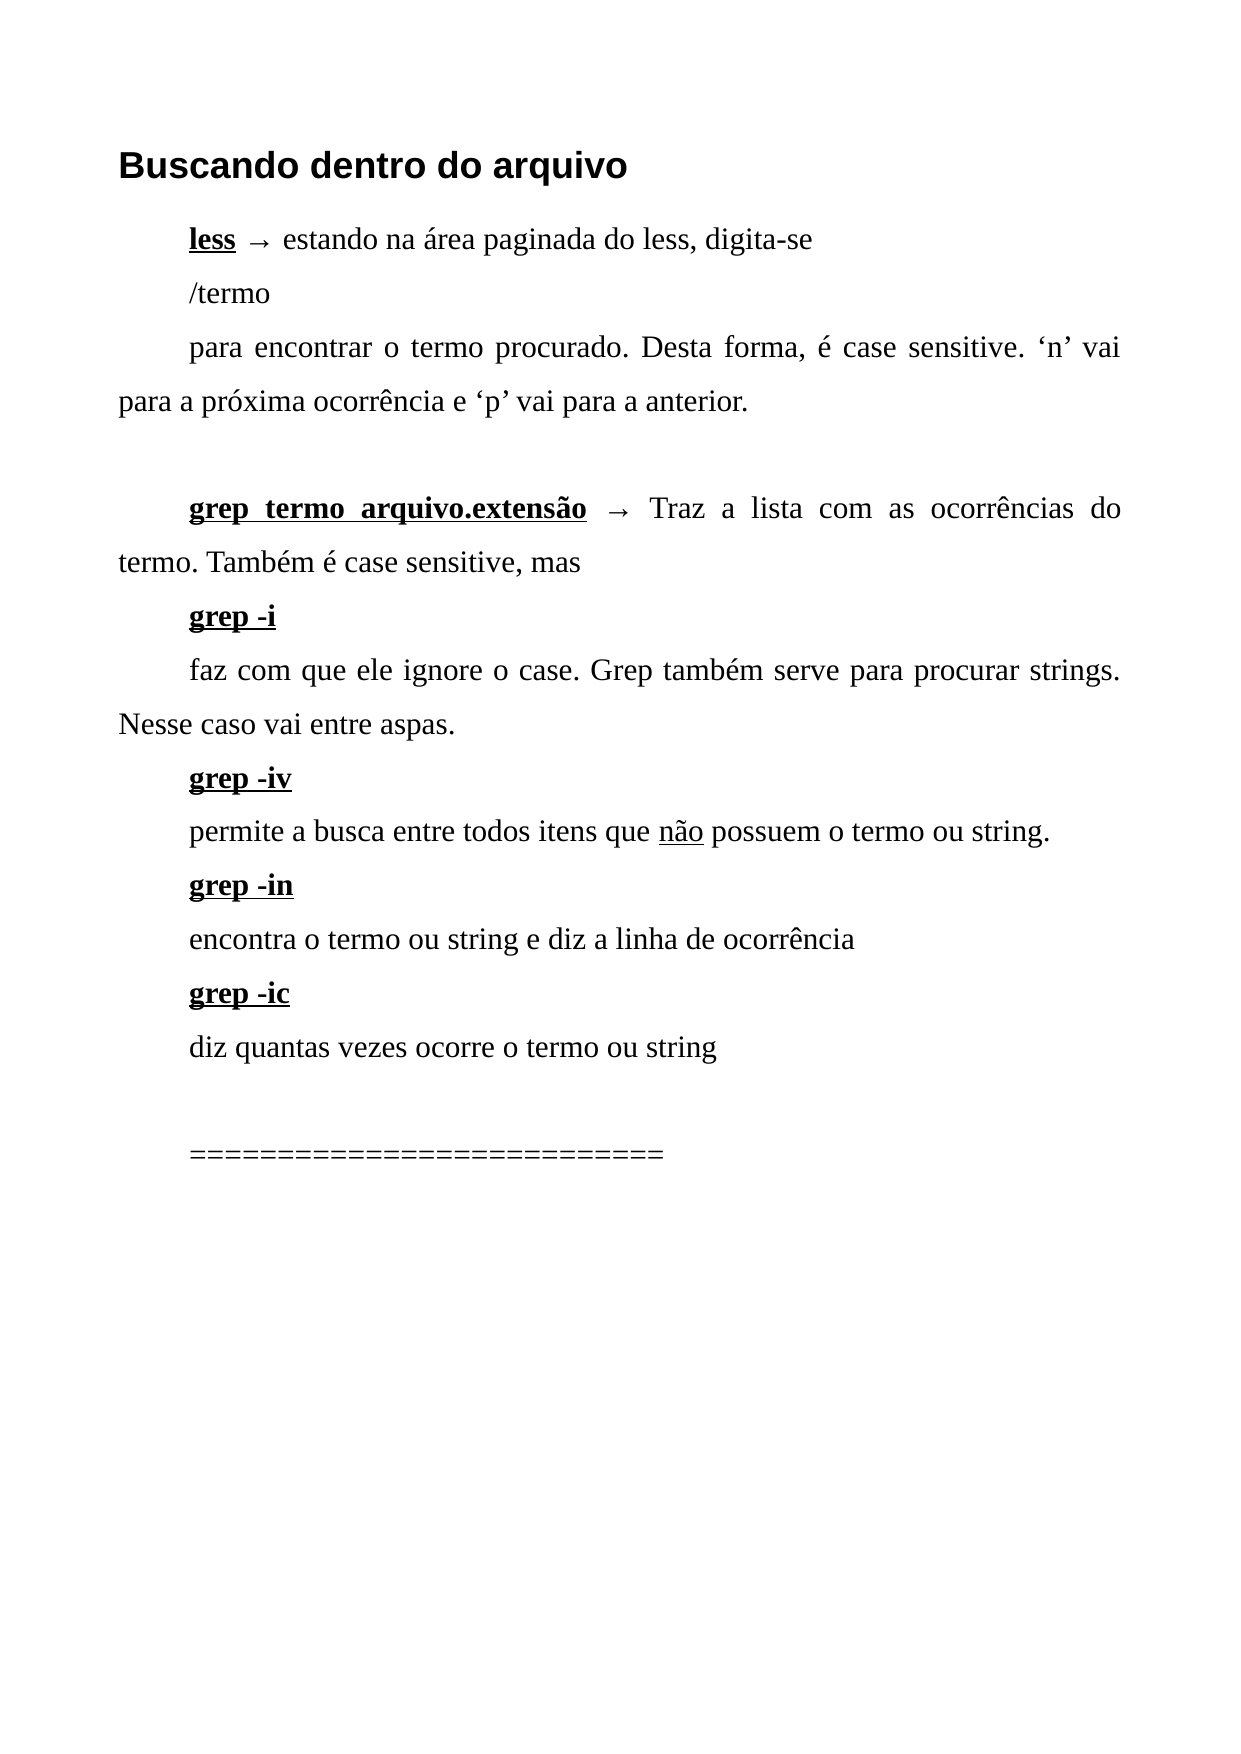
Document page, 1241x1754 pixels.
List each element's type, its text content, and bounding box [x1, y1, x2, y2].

text permite a busca entre todos itens que não possuem o termo ou string. [118, 813, 1122, 849]
text /termo [118, 274, 1122, 310]
subtitle Buscando dentro do arquivo [118, 143, 1122, 186]
text diz quantas vezes ocorre o termo ou string [118, 1028, 1122, 1064]
text grep -i [118, 597, 1122, 633]
text para encontrar o termo procurado. Desta forma, é case sensitive. ‘n’ vai para a próxima ocorrência e ‘p’ vai para a anterior. [118, 328, 1122, 418]
text grep -iv [118, 759, 1122, 795]
text encontra o termo ou string e diz a linha de ocorrência [118, 920, 1122, 956]
text =========================== [118, 1136, 1122, 1172]
text grep -ic [118, 974, 1122, 1010]
text grep termo arquivo.extensão → Traz a lista com as ocorrências do termo. Também é case sensitive, mas [118, 489, 1122, 579]
text grep -in [118, 867, 1122, 902]
text faz com que ele ignore o case. Grep também serve para procurar strings. Nesse caso vai entre aspas. [118, 651, 1122, 741]
text less → estando na área paginada do less, digita-se [118, 220, 1122, 256]
